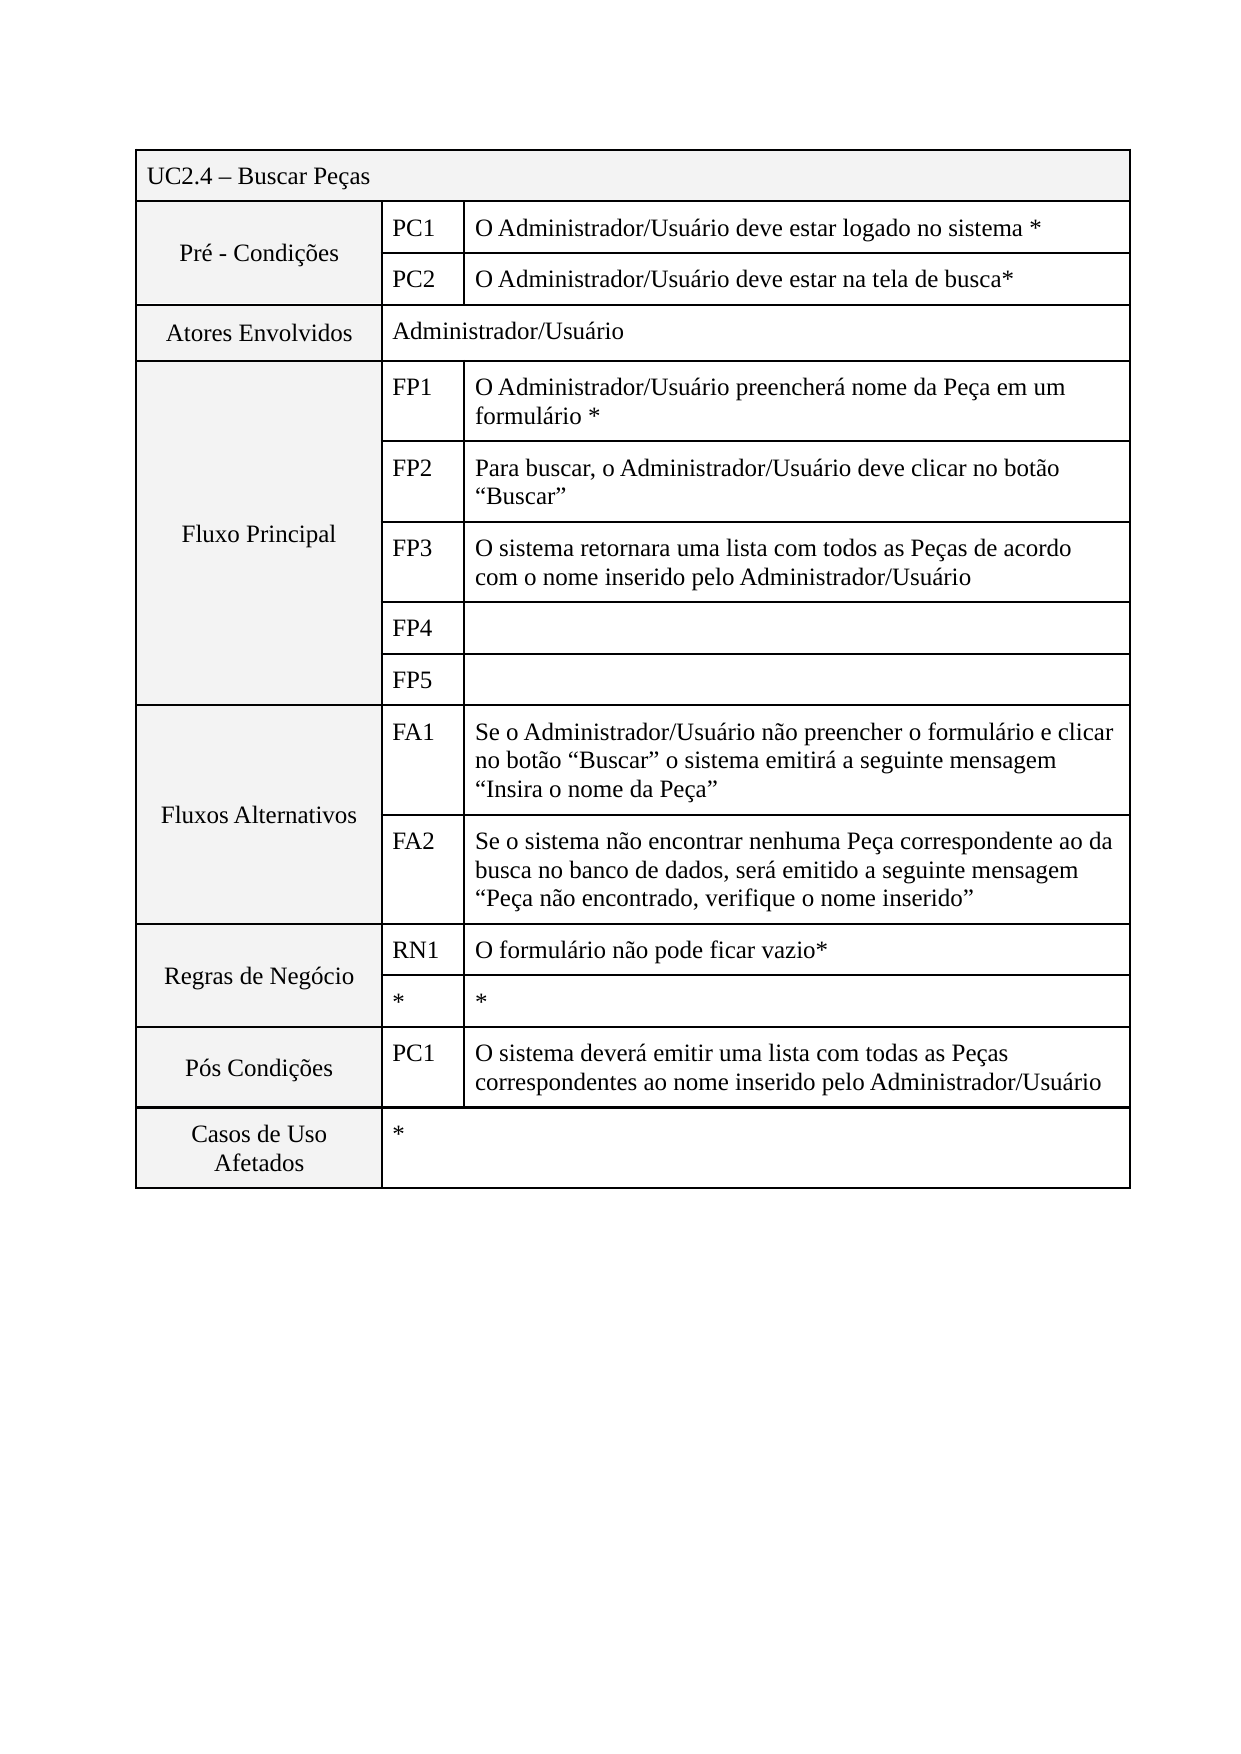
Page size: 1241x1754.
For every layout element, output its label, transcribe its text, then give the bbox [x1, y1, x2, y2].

table_cell Se o Administrador/Usuário não preencher o formulário e clicar no botão “Buscar” o sistema emitirá a seguinte mensagem “Insira o nome da Peça” [465, 706, 1129, 813]
table_cell PC1 [383, 202, 463, 252]
table_cell PC2 [383, 254, 463, 303]
table_cell O Administrador/Usuário deve estar na tela de busca* [465, 254, 1129, 303]
table_cell FP2 [383, 442, 463, 521]
table_cell Administrador/Usuário [383, 306, 1129, 360]
table_cell * [465, 976, 1129, 1026]
table_cell Fluxos Alternativos [137, 706, 381, 923]
table_cell O Administrador/Usuário preencherá nome da Peça em um formulário * [465, 362, 1129, 440]
table_cell Se o sistema não encontrar nenhuma Peça correspondente ao da busca no banco de dados, será emitido a seguinte mensagem “Peça não encontrado, verifique o nome inserido” [465, 816, 1129, 923]
table_cell * [383, 976, 463, 1026]
table_cell [465, 603, 1129, 653]
table_cell O formulário não pode ficar vazio* [465, 925, 1129, 974]
table_cell FP5 [383, 655, 463, 704]
table_cell FA1 [383, 706, 463, 813]
table_cell Casos de Uso Afetados [137, 1109, 381, 1187]
table_cell O sistema retornara uma lista com todos as Peças de acordo com o nome inserido pelo Administrador/Usuário [465, 523, 1129, 601]
table_cell PC1 [383, 1028, 463, 1106]
table_cell Para buscar, o Administrador/Usuário deve clicar no botão “Buscar” [465, 442, 1129, 521]
table_cell FA2 [383, 816, 463, 923]
table_header UC2.4 – Buscar Peças [137, 151, 1129, 200]
table_cell FP4 [383, 603, 463, 653]
table_cell Atores Envolvidos [137, 306, 381, 360]
table_cell [465, 655, 1129, 704]
table_cell Fluxo Principal [137, 362, 381, 704]
table_cell * [383, 1109, 1129, 1187]
table_cell FP3 [383, 523, 463, 601]
table_cell Pós Condições [137, 1028, 381, 1106]
table_cell Regras de Negócio [137, 925, 381, 1026]
table_cell RN1 [383, 925, 463, 974]
table_cell FP1 [383, 362, 463, 440]
table_cell Pré - Condições [137, 202, 381, 303]
table_cell O sistema deverá emitir uma lista com todas as Peças correspondentes ao nome inserido pelo Administrador/Usuário [465, 1028, 1129, 1106]
table_cell O Administrador/Usuário deve estar logado no sistema * [465, 202, 1129, 252]
